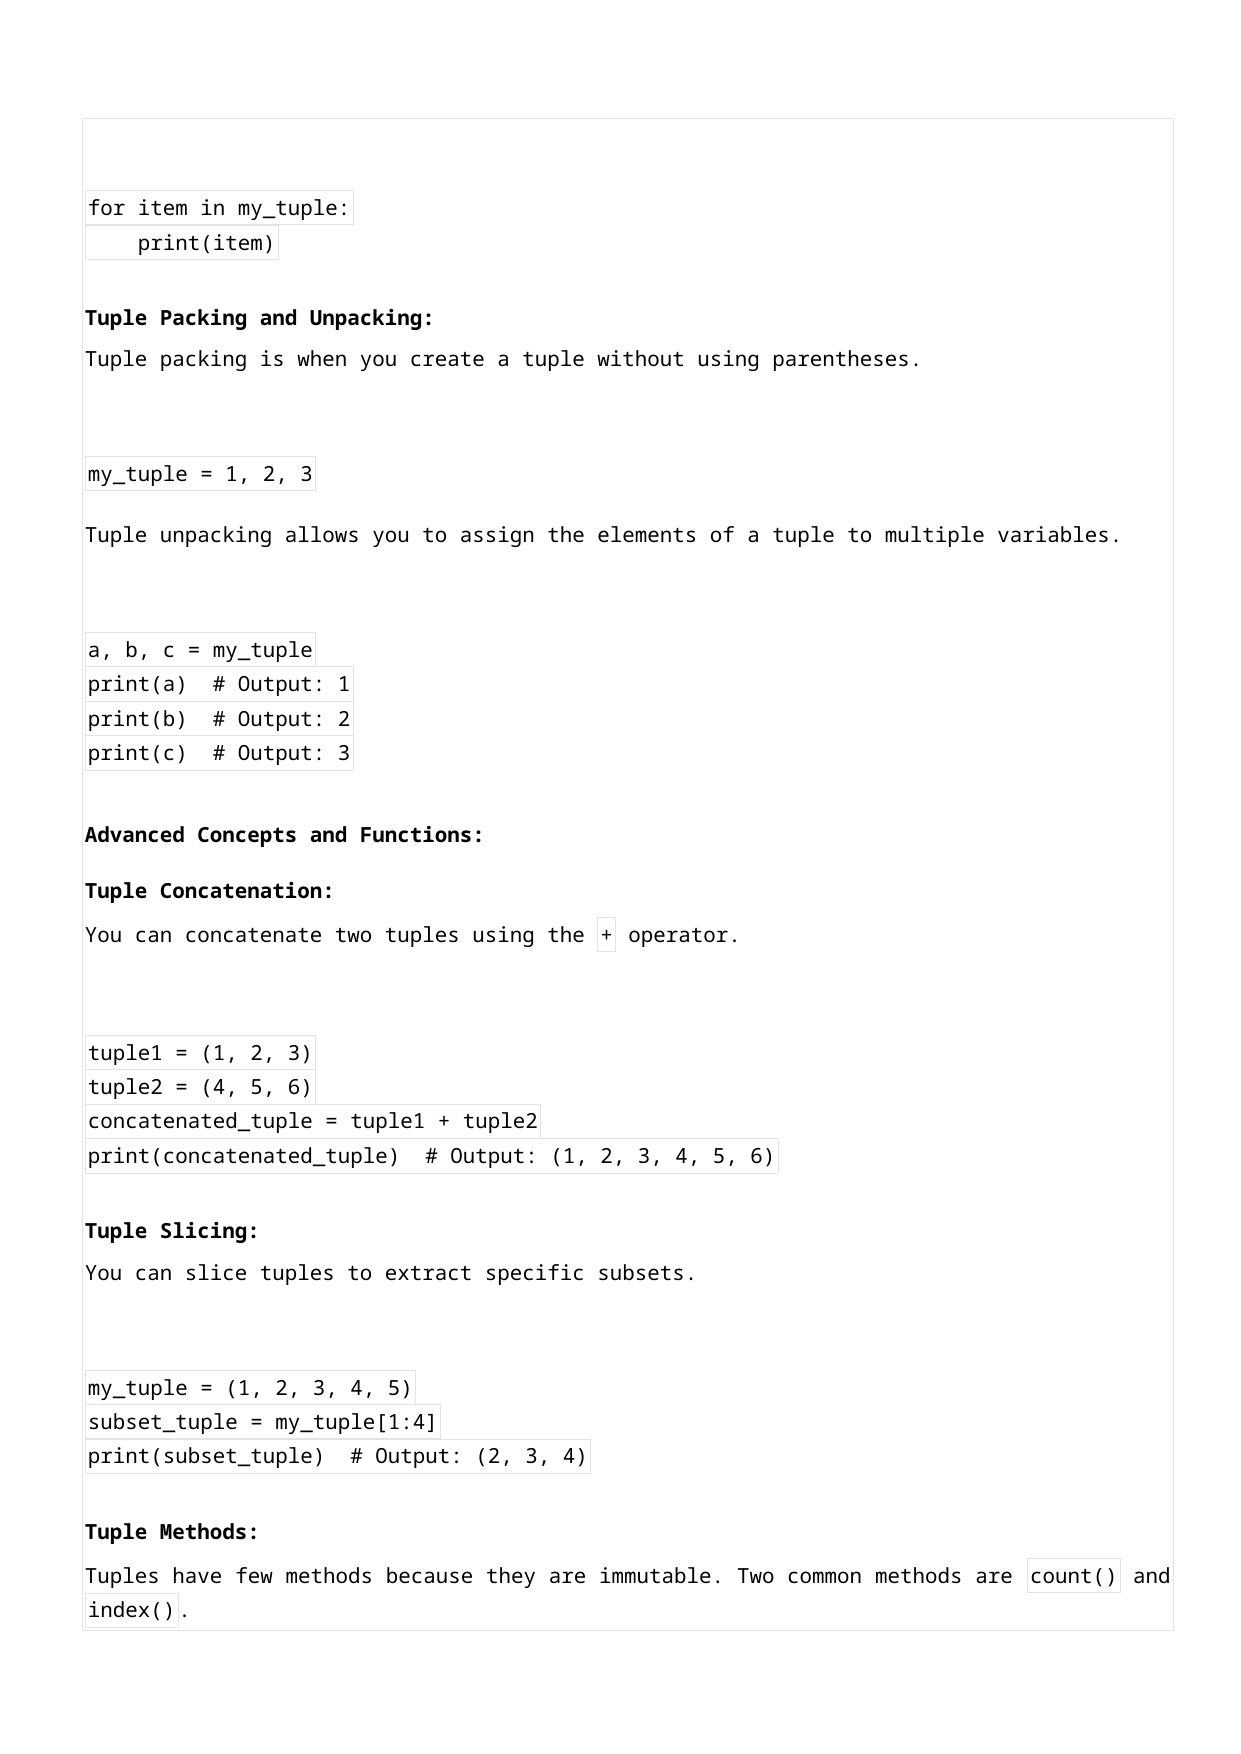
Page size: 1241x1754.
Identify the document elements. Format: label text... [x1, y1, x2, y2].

text print(subset_tuple) # Output: (2, 3, 4) [86, 1440, 590, 1473]
text Tuples have few methods because they are immutable. Two common methods are count() and index(). [83, 1555, 1173, 1630]
text [316, 1066, 1173, 1101]
text print(concatenated_tuple) # Output: (1, 2, 3, 4, 5, 6) [541, 1135, 1173, 1173]
text subset_tuple = my_tuple[1:4] [416, 1401, 1173, 1436]
text Tuple packing is when you create a tuple without using parentheses. [83, 341, 1173, 372]
subtitle Advanced Concepts and Functions: [83, 817, 1173, 849]
text my_tuple = 1, 2, 3 [83, 453, 1173, 491]
text print(item) [86, 226, 278, 259]
text [354, 732, 1173, 770]
text print(subset_tuple) # Output: (2, 3, 4) [441, 1436, 1173, 1473]
text print(b) # Output: 2 [86, 702, 353, 732]
text Tuple unpacking allows you to assign the elements of a tuple to multiple variables. [83, 517, 1173, 548]
text my_tuple = (1, 2, 3, 4, 5) [83, 1367, 1173, 1401]
text You can concatenate two tuples using the + operator. [83, 914, 1173, 951]
text You can slice tuples to extract specific subsets. [83, 1254, 1173, 1286]
subtitle Tuple Slicing: [83, 1214, 1173, 1245]
subtitle Tuple Methods: [83, 1514, 1173, 1546]
text print(a) # Output: 1 [316, 663, 1173, 698]
text [354, 698, 1173, 732]
text [279, 222, 1173, 259]
subtitle Tuple Concatenation: [83, 873, 1173, 904]
text a, b, c = my_tuple [83, 629, 1173, 663]
text print(c) # Output: 3 [86, 736, 353, 770]
text subset_tuple = my_tuple[1:4] [86, 1405, 440, 1436]
text concatenated_tuple = tuple1 + tuple2 [86, 1105, 540, 1135]
text for item in my_tuple: [83, 187, 1173, 222]
text tuple1 = (1, 2, 3) [83, 1032, 1173, 1066]
text concatenated_tuple = tuple1 + tuple2 [316, 1101, 1173, 1135]
text tuple2 = (4, 5, 6) [86, 1070, 315, 1101]
text print(concatenated_tuple) # Output: (1, 2, 3, 4, 5, 6) [86, 1139, 778, 1173]
subtitle Tuple Packing and Unpacking: [83, 300, 1173, 332]
text print(a) # Output: 1 [86, 667, 353, 698]
